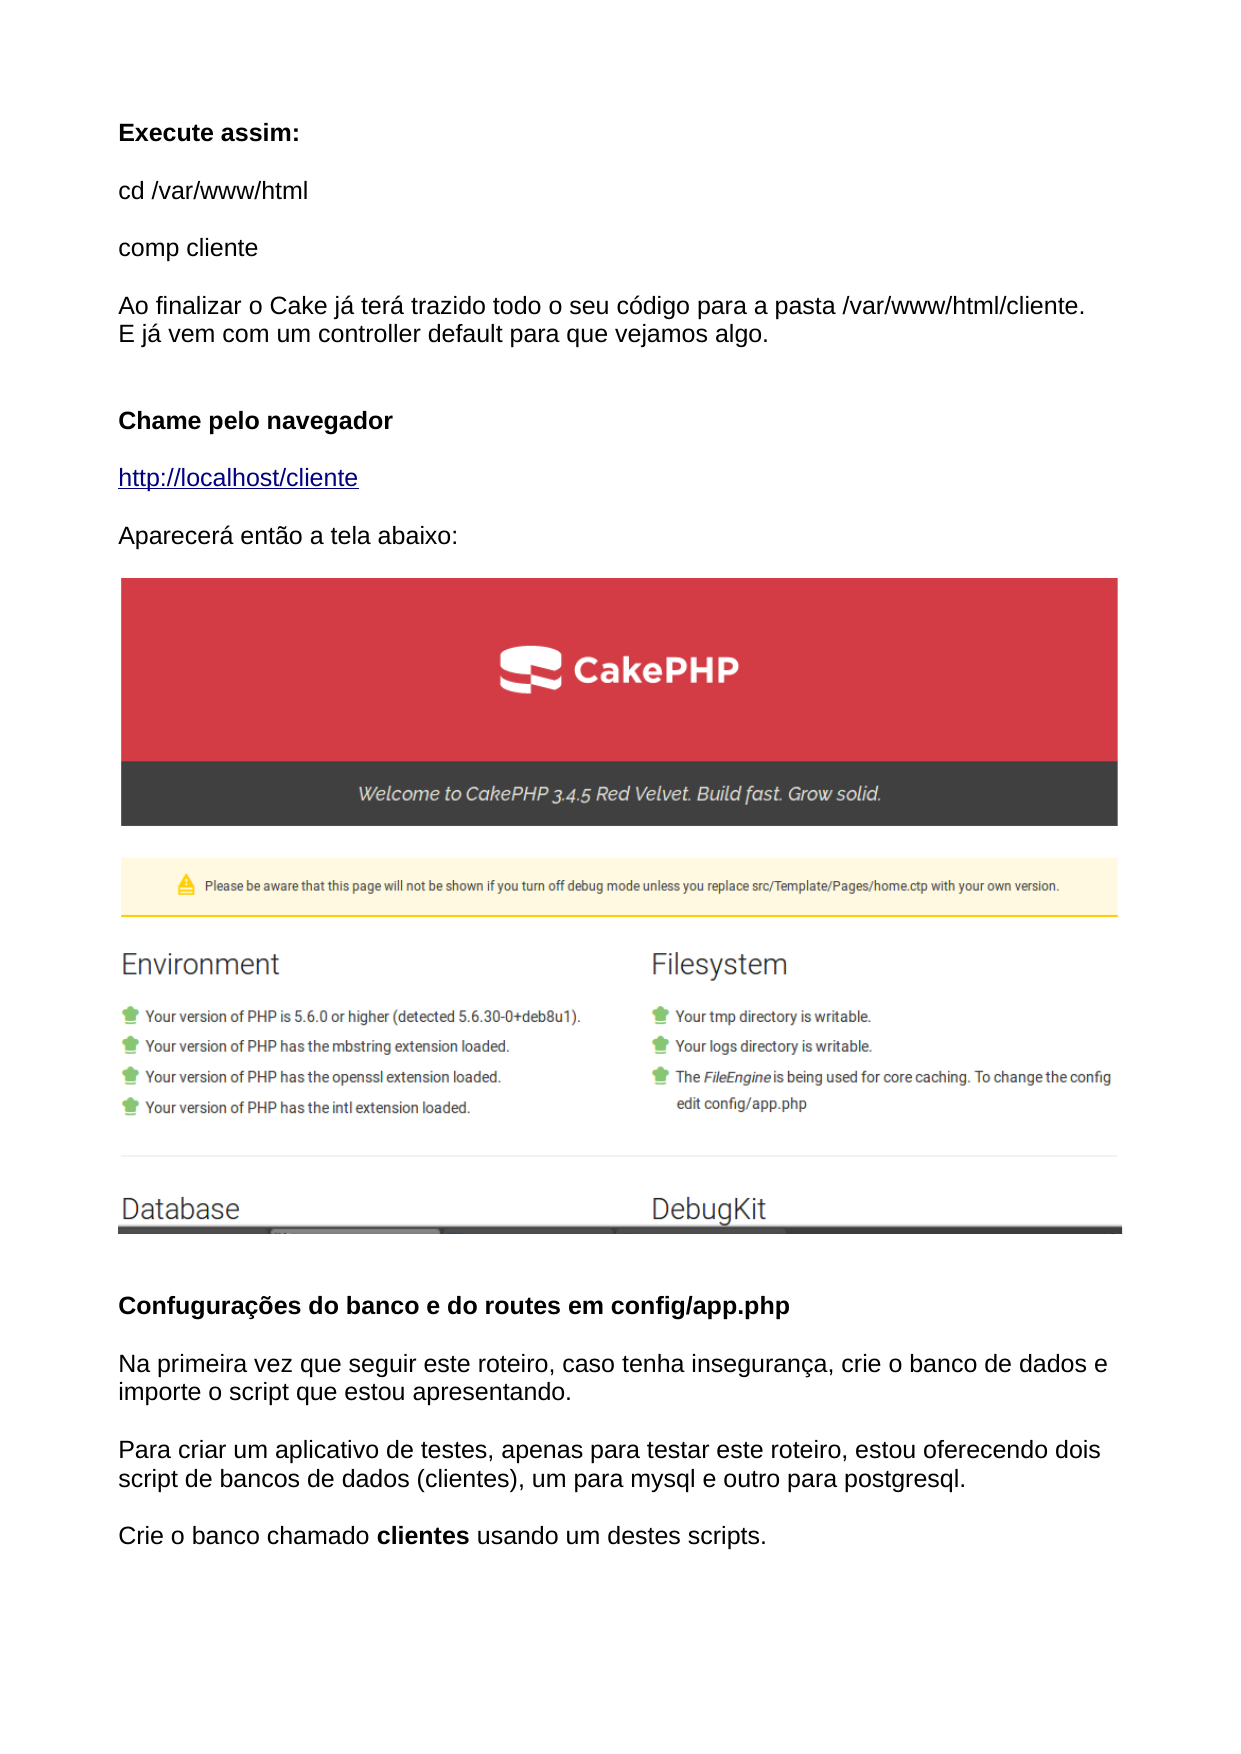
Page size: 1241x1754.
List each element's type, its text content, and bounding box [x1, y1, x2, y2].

text Crie o banco chamado clientes usando um destes scripts. [118, 1521, 1122, 1550]
text Aparecerá então a tela abaixo: [118, 521, 1122, 549]
text Na primeira vez que seguir este roteiro, caso tenha insegurança, crie o banco de dados e importe o script que estou apresentando. [118, 1349, 1122, 1406]
text Execute assim: [118, 118, 1122, 147]
text Para criar um aplicativo de testes, apenas para testar este roteiro, estou oferecendo dois script de bancos de dados (clientes), um para mysql e outro para postgresql. [118, 1435, 1122, 1492]
text http://localhost/cliente [118, 463, 1122, 492]
text comp cliente [118, 233, 1122, 262]
text Chame pelo navegador [118, 406, 1122, 434]
text cd /var/www/html [118, 176, 1122, 204]
picture [118, 578, 1123, 1234]
text Ao finalizar o Cake já terá trazido todo o seu código para a pasta /var/www/html/cliente. [118, 291, 1122, 319]
text Confugurações do banco e do routes em config/app.php [118, 1291, 1122, 1320]
text E já vem com um controller default para que vejamos algo. [118, 319, 1122, 348]
